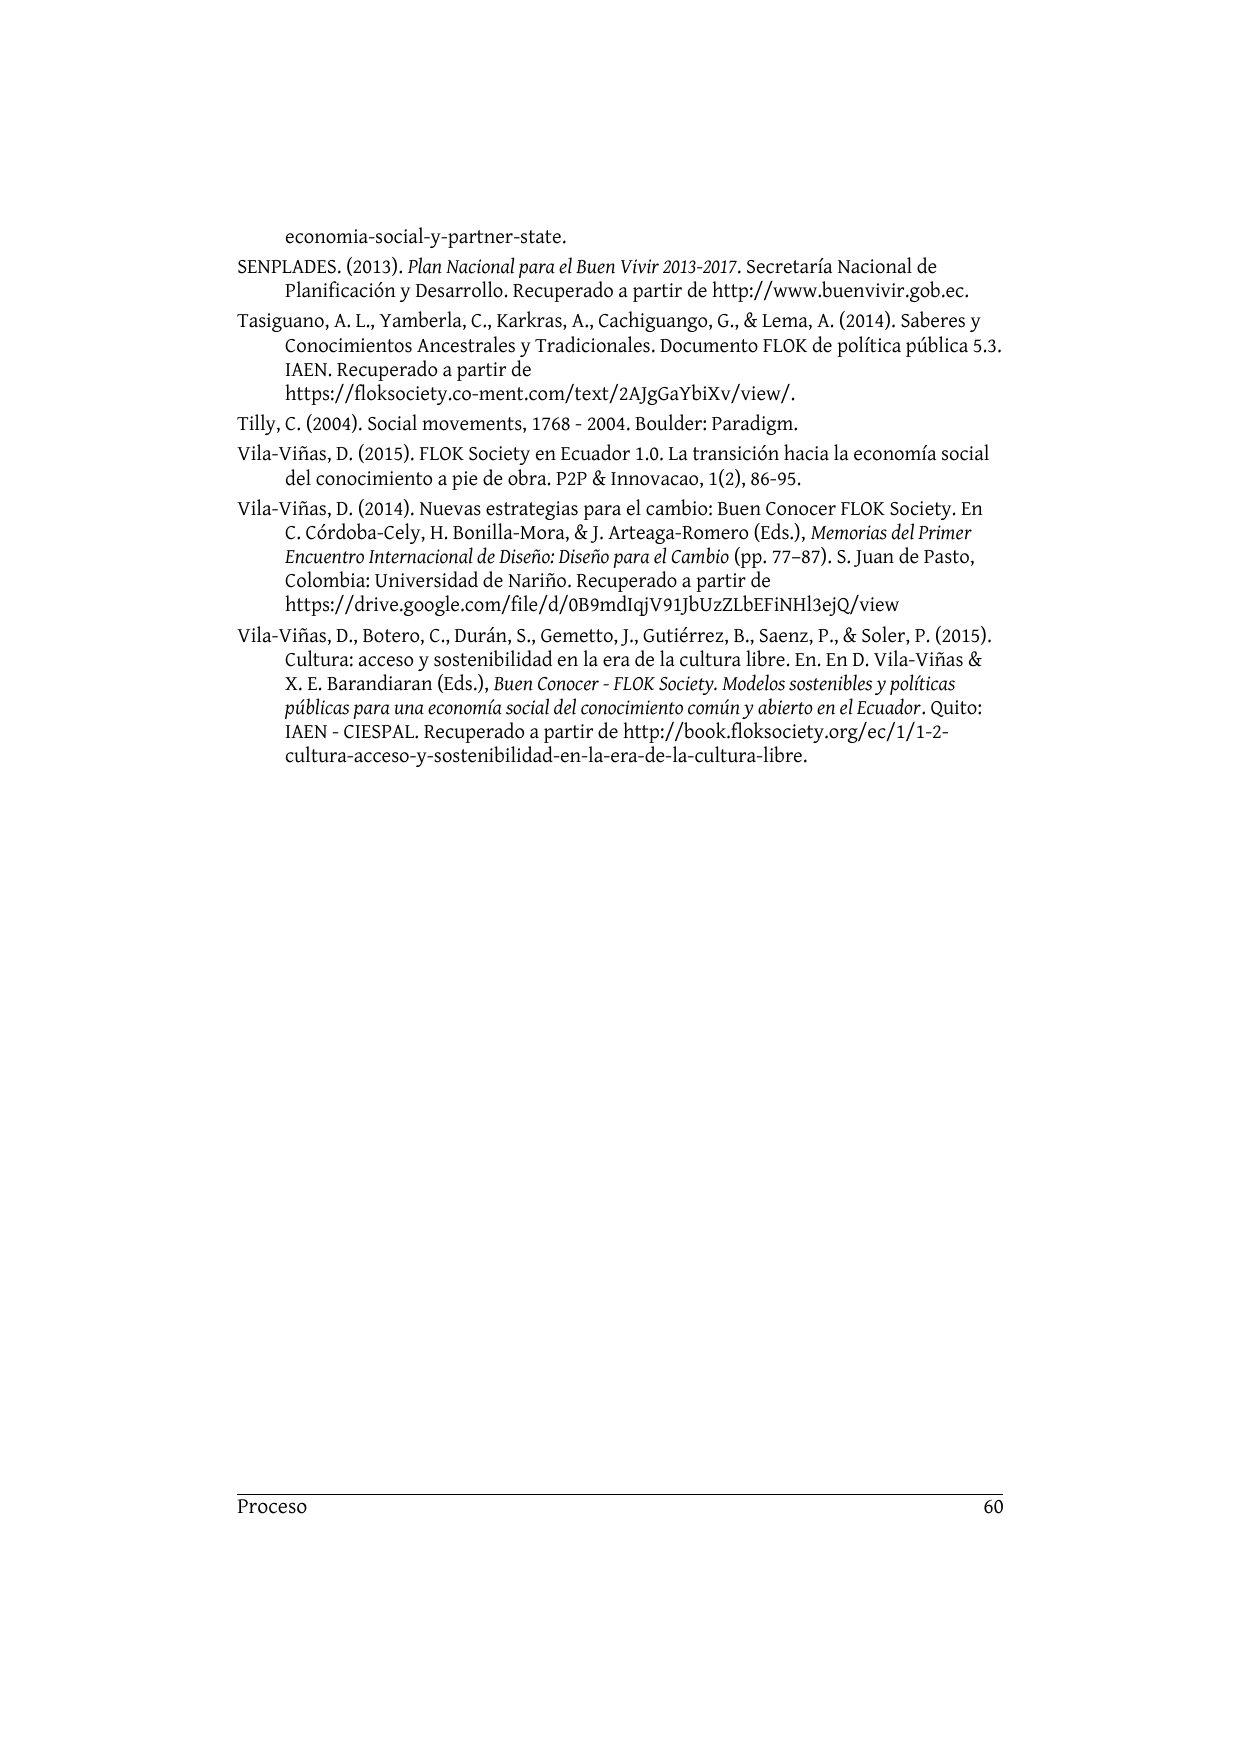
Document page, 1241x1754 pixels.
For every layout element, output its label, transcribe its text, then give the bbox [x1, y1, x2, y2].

text Vila-Viñas, D., Botero, C., Durán, S., Gemetto, J., Gutiérrez, B., Saenz, P., & Soler, P. (2015). Cultura: acceso y sostenibilidad en la era de la cultura libre. En. En D. Vila-Viñas & X. E. Barandiaran (Eds.), Buen Conocer - FLOK Society. Modelos sostenibles y políticas públicas para una economía social del conocimiento común y abierto en el Ecuador. Quito: IAEN - CIESPAL. Recuperado a partir de http://book.floksociety.org/ec/1/1-2-cultura-acceso-y-sostenibilidad-en-la-era-de-la-cultura-libre. [237, 624, 1003, 769]
text Vila-Viñas, D. (2015). FLOK Society en Ecuador 1.0. La transición hacia la economía social del conocimiento a pie de obra. P2P & Innovacao, 1(2), 86-95. [237, 442, 1003, 491]
text Tilly, C. (2004). Social movements, 1768 - 2004. Boulder: Paradigm. [237, 412, 1003, 436]
text economia-social-y-partner-state. [237, 225, 1003, 249]
text Tasiguano, A. L., Yamberla, C., Karkras, A., Cachiguango, G., & Lema, A. (2014). Saberes y Conocimientos Ancestrales y Tradicionales. Documento FLOK de política pública 5.3. IAEN. Recuperado a partir de https://floksociety.co-ment.com/text/2AJgGaYbiXv/view/. [237, 309, 1003, 406]
text Vila-Viñas, D. (2014). Nuevas estrategias para el cambio: Buen Conocer FLOK Society. En C. Córdoba-Cely, H. Bonilla-Mora, & J. Arteaga-Romero (Eds.), Memorias del Primer Encuentro Internacional de Diseño: Diseño para el Cambio (pp. 77–87). S. Juan de Pasto, Colombia: Universidad de Nariño. Recuperado a partir de https://drive.google.com/file/d/0B9mdIqjV91JbUzZLbEFiNHl3ejQ/view [237, 497, 1003, 618]
text SENPLADES. (2013). Plan Nacional para el Buen Vivir 2013-2017. Secretaría Nacional de Planificación y Desarrollo. Recuperado a partir de http://www.buenvivir.gob.ec. [237, 255, 1003, 303]
